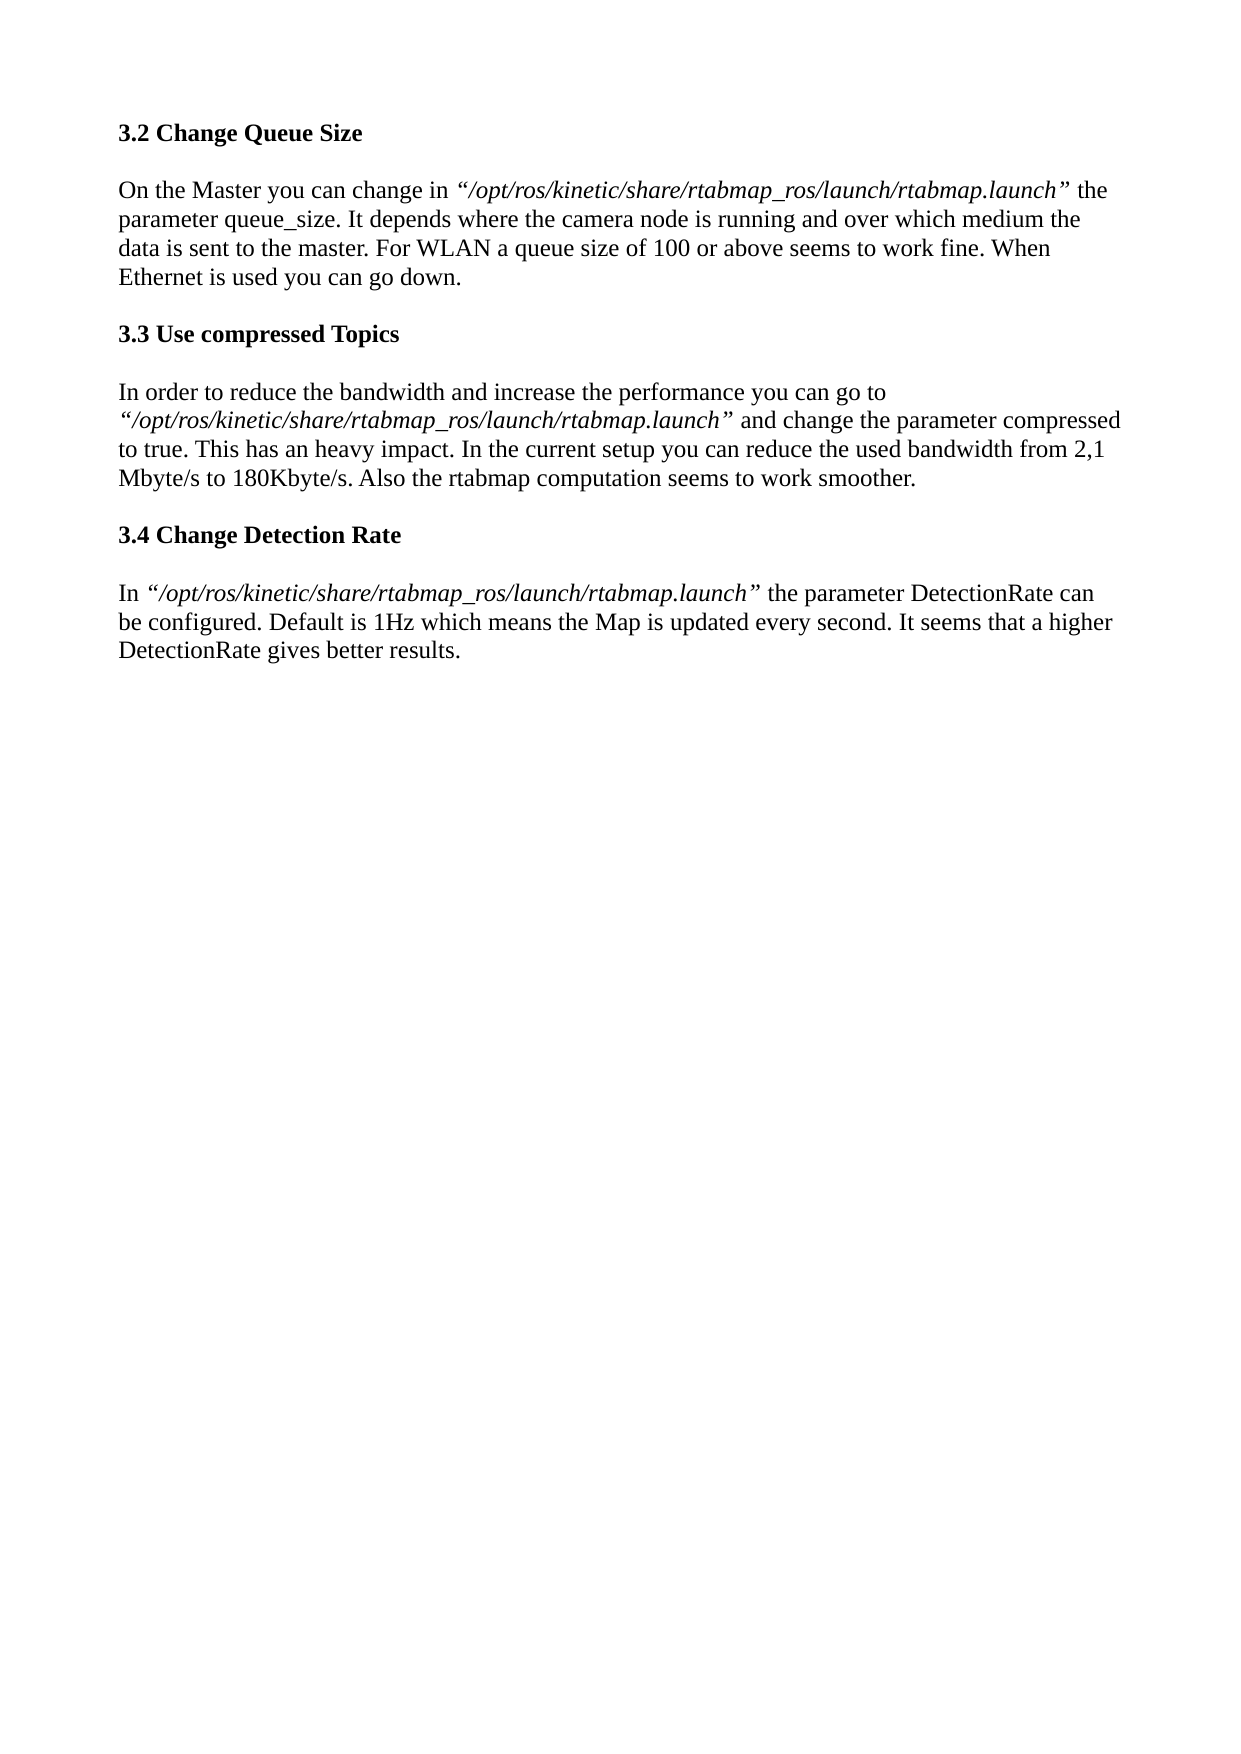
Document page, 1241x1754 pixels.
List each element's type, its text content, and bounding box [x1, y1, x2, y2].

text 3.4 Change Detection Rate [118, 521, 1122, 549]
text On the Master you can change in “/opt/ros/kinetic/share/rtabmap_ros/launch/rtabmap.launch” the parameter queue_size. It depends where the camera node is running and over which medium the data is sent to the master. For WLAN a queue size of 100 or above seems to work fine. When Ethernet is used you can go down. [118, 176, 1122, 291]
text In order to reduce the bandwidth and increase the performance you can go to “/opt/ros/kinetic/share/rtabmap_ros/launch/rtabmap.launch” and change the parameter compressed to true. This has an heavy impact. In the current setup you can reduce the used bandwidth from 2,1 Mbyte/s to 180Kbyte/s. Also the rtabmap computation seems to work smoother. [118, 377, 1122, 492]
text 3.3 Use compressed Topics [118, 319, 1122, 348]
text In “/opt/ros/kinetic/share/rtabmap_ros/launch/rtabmap.launch” the parameter DetectionRate can be configured. Default is 1Hz which means the Map is updated every second. It seems that a higher DetectionRate gives better results. [118, 578, 1122, 664]
text 3.2 Change Queue Size [118, 118, 1122, 147]
